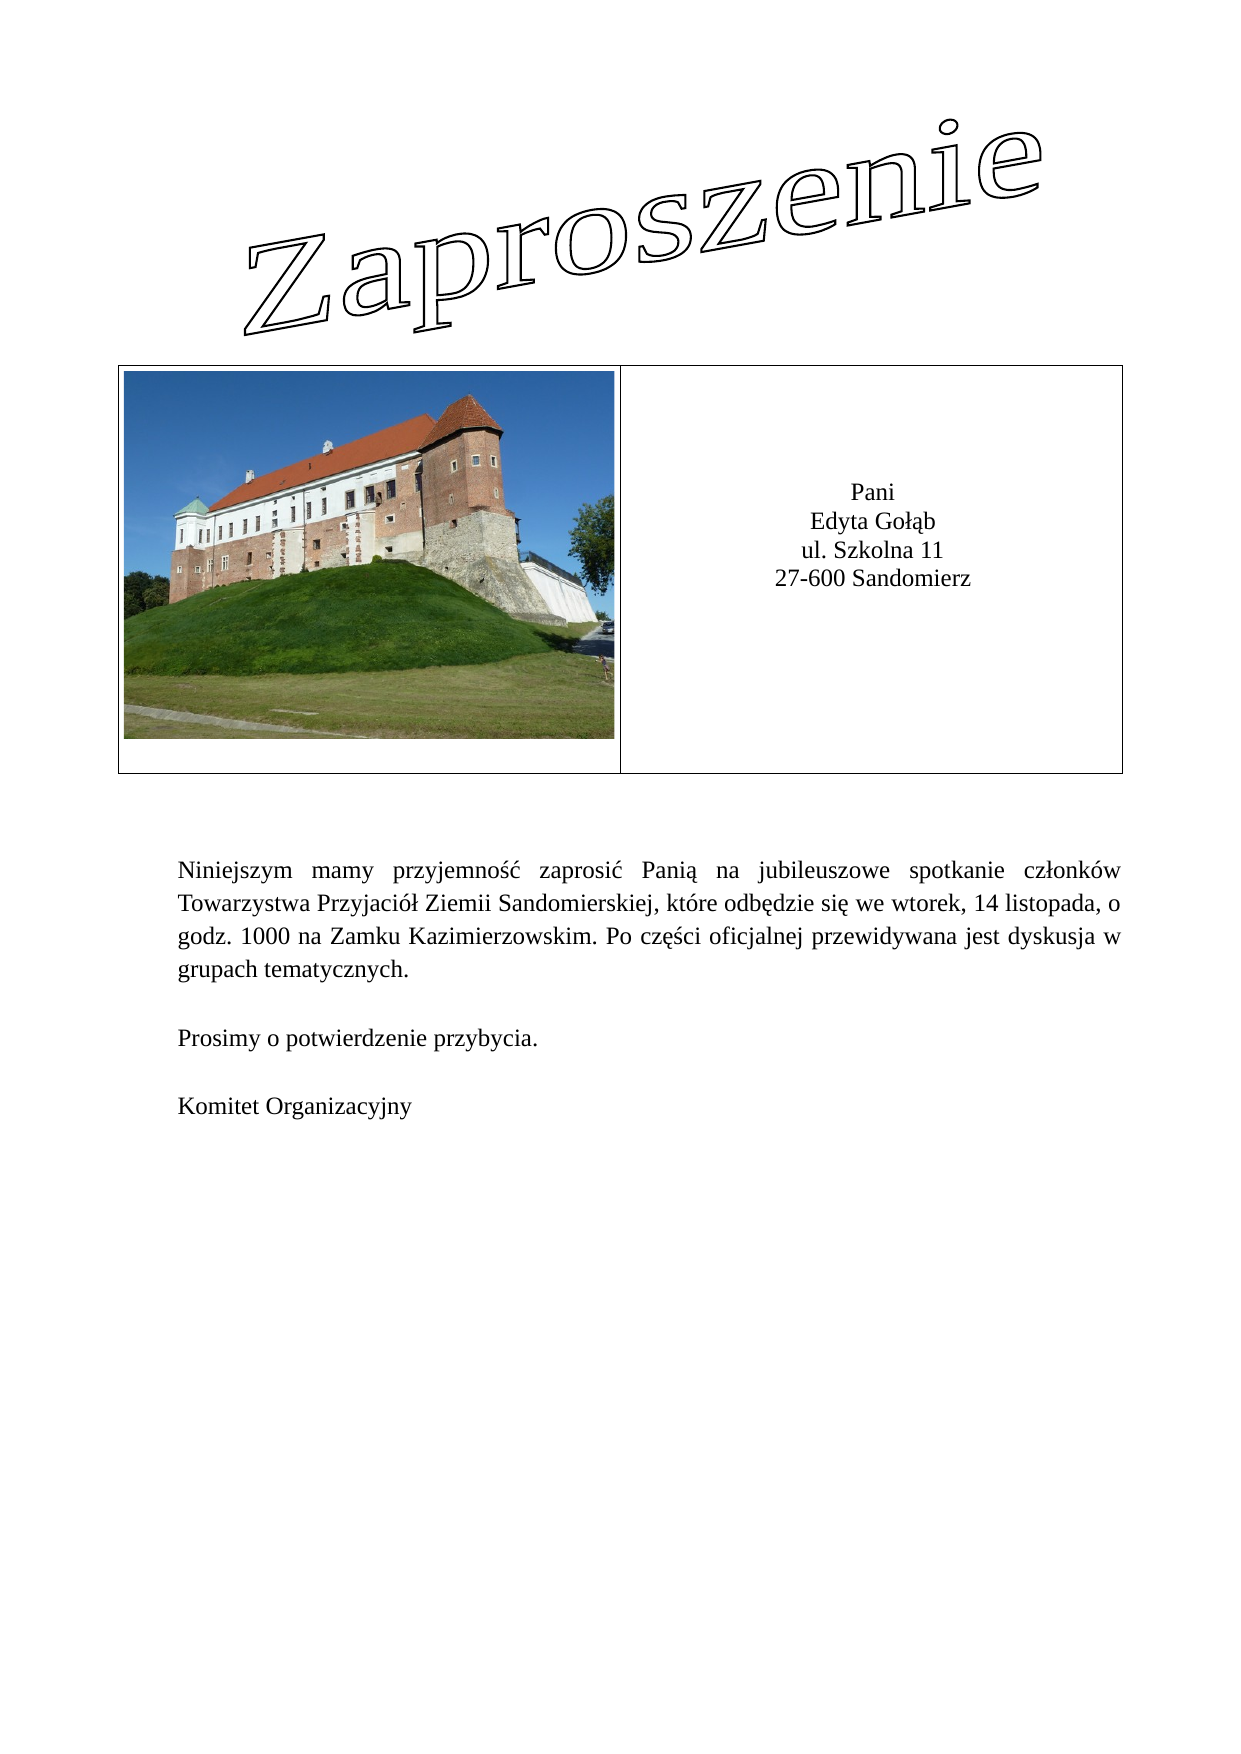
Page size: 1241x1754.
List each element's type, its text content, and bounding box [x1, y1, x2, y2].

text Edyta Gołąb [652, 506, 1094, 535]
table_header [119, 366, 620, 773]
text Niniejszym mamy przyjemność zaprosić Panią na jubileuszowe spotkanie członków Towarzystwa Przyjaciół Ziemii Sandomierskiej, które odbędzie się we wtorek, 14 listopada, o godz. 1000 na Zamku Kazimierzowskim. Po części oficjalnej przewidywana jest dyskusja w grupach tematycznych. [177, 855, 1122, 983]
text Pani [652, 477, 1094, 506]
text 27-600 Sandomierz [652, 563, 1094, 592]
table_header [621, 366, 1122, 773]
text Komitet Organizacyjny [177, 1091, 1122, 1120]
text ul. Szkolna 11 [652, 535, 1094, 563]
text Prosimy o potwierdzenie przybycia. [177, 1023, 1122, 1051]
picture [123, 371, 615, 739]
